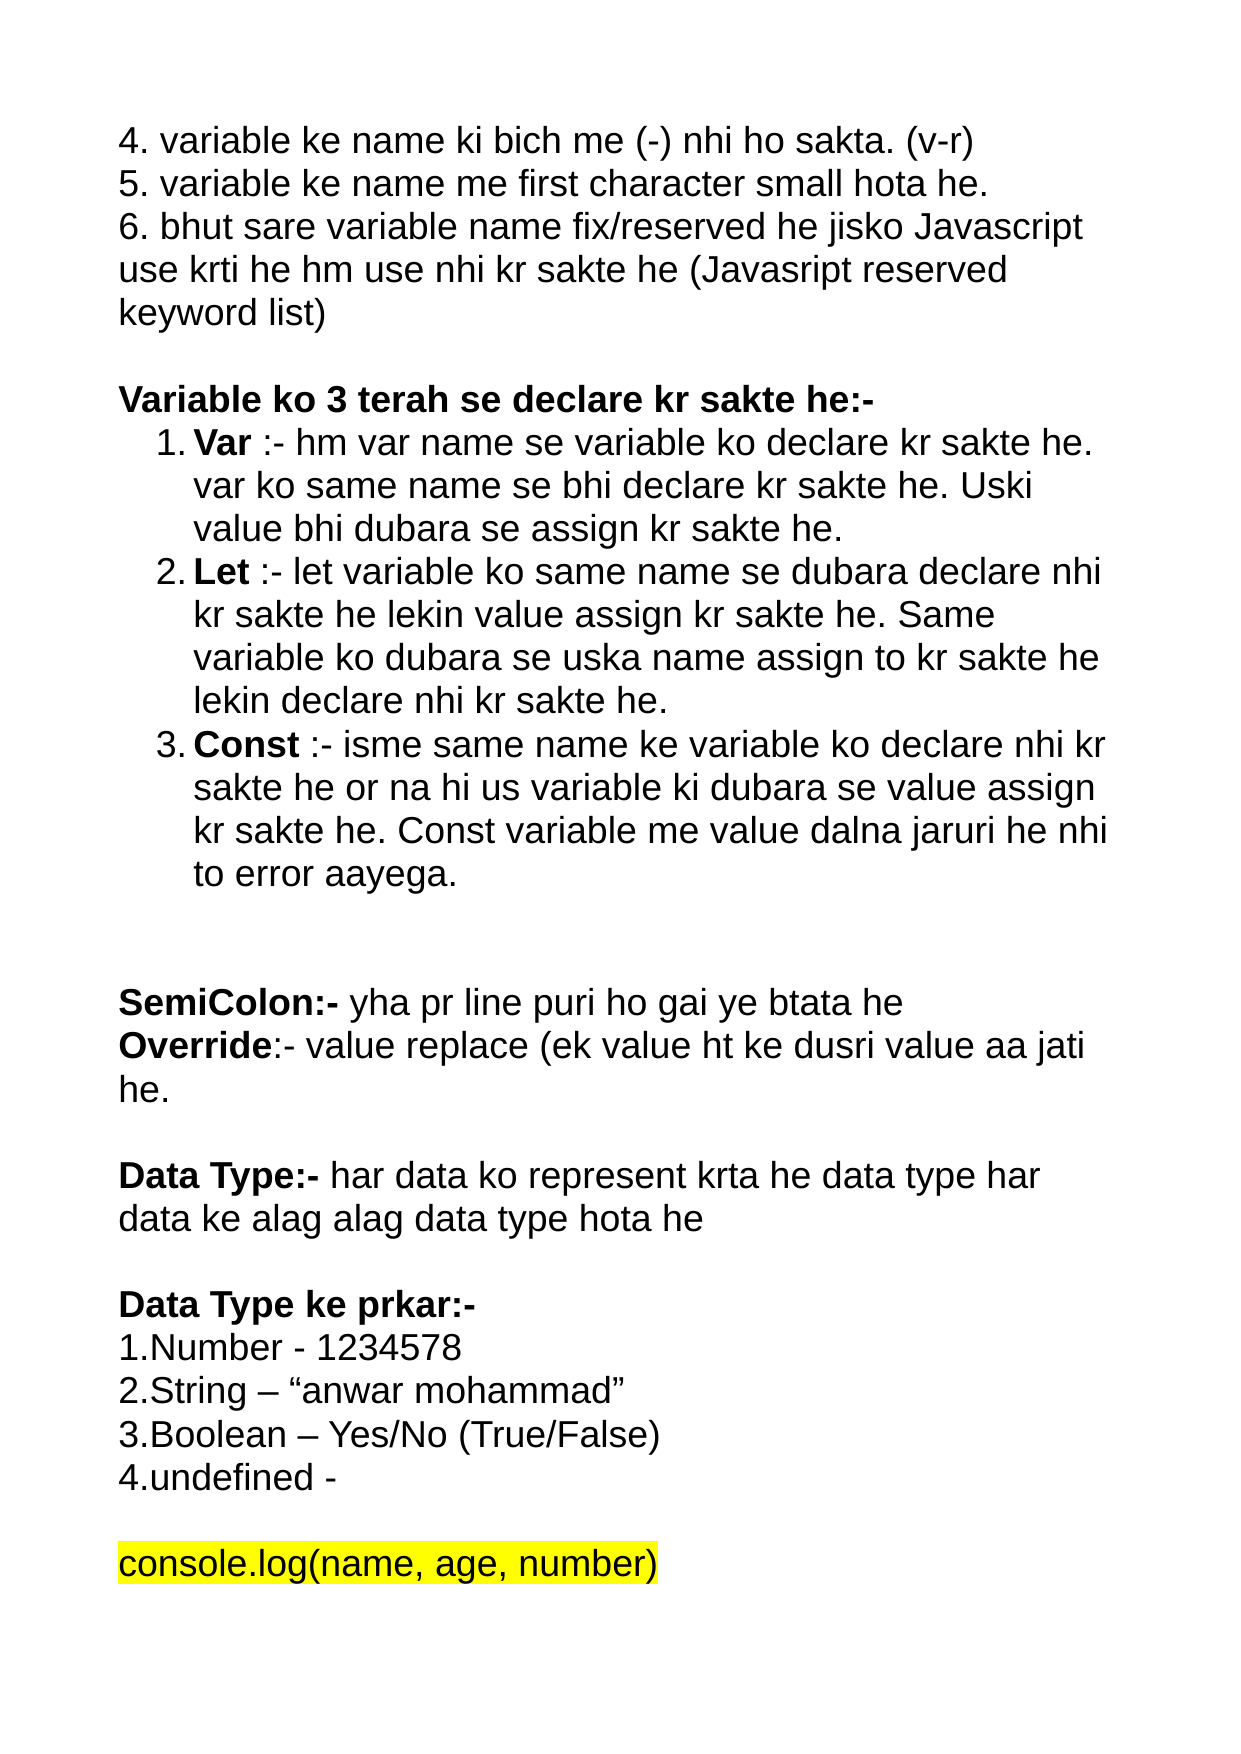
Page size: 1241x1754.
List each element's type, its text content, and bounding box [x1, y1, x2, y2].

text Data Type ke prkar:- [118, 1282, 1122, 1326]
list Var :- hm var name se variable ko declare kr sakte he. var ko same name se bhi declare kr sakte he. Uski value bhi dubara se assign kr sakte he. [156, 420, 1122, 549]
text 4.undefined - [118, 1455, 1122, 1498]
text 2.String – “anwar mohammad” [118, 1369, 1122, 1412]
text 5. variable ke name me first character small hota he. [118, 161, 1122, 204]
list Const :- isme same name ke variable ko declare nhi kr sakte he or na hi us variable ki dubara se value assign kr sakte he. Const variable me value dalna jaruri he nhi to error aayega. [156, 722, 1122, 894]
text 3.Boolean – Yes/No (True/False) [118, 1412, 1122, 1455]
list Let :- let variable ko same name se dubara declare nhi kr sakte he lekin value assign kr sakte he. Same variable ko dubara se uska name assign to kr sakte he lekin declare nhi kr sakte he. [156, 549, 1122, 722]
text 4. variable ke name ki bich me (-) nhi ho sakta. (v-r) [118, 118, 1122, 161]
text 6. bhut sare variable name fix/reserved he jisko Javascript use krti he hm use nhi kr sakte he (Javasript reserved keyword list) [118, 204, 1122, 334]
text Data Type:- har data ko represent krta he data type har data ke alag alag data type hota he [118, 1153, 1122, 1239]
text Variable ko 3 terah se declare kr sakte he:- [118, 377, 1122, 420]
text SemiColon:- yha pr line puri ho gai ye btata he [118, 981, 1122, 1024]
text console.log(name, age, number) [118, 1541, 1122, 1584]
text 1.Number - 1234578 [118, 1326, 1122, 1369]
text Override:- value replace (ek value ht ke dusri value aa jati he. [118, 1024, 1122, 1110]
